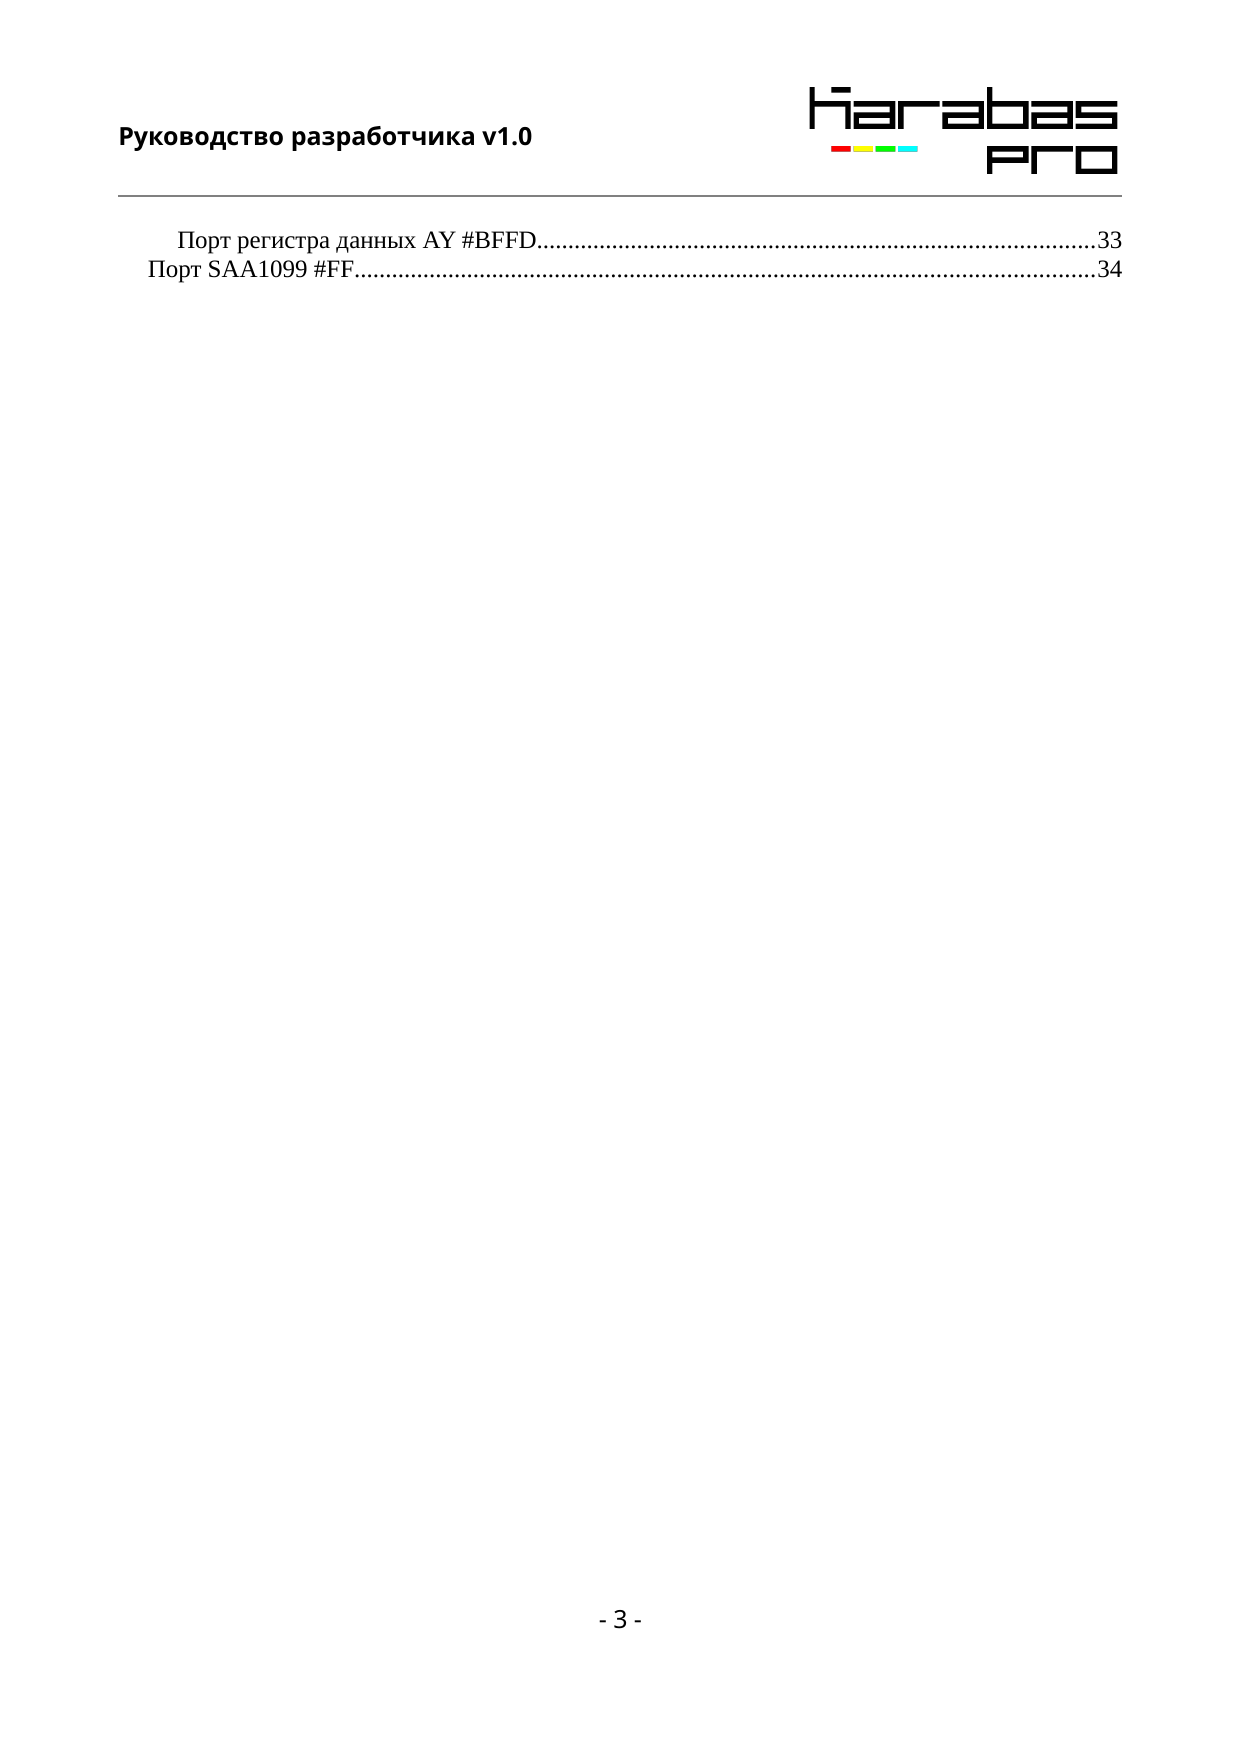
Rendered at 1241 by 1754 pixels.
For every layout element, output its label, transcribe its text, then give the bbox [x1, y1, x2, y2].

text Порт SAA1099 #FF 34 [148, 254, 1122, 283]
picture [809, 84, 1120, 174]
text Порт регистра данных AY #BFFD 33 [177, 225, 1122, 254]
